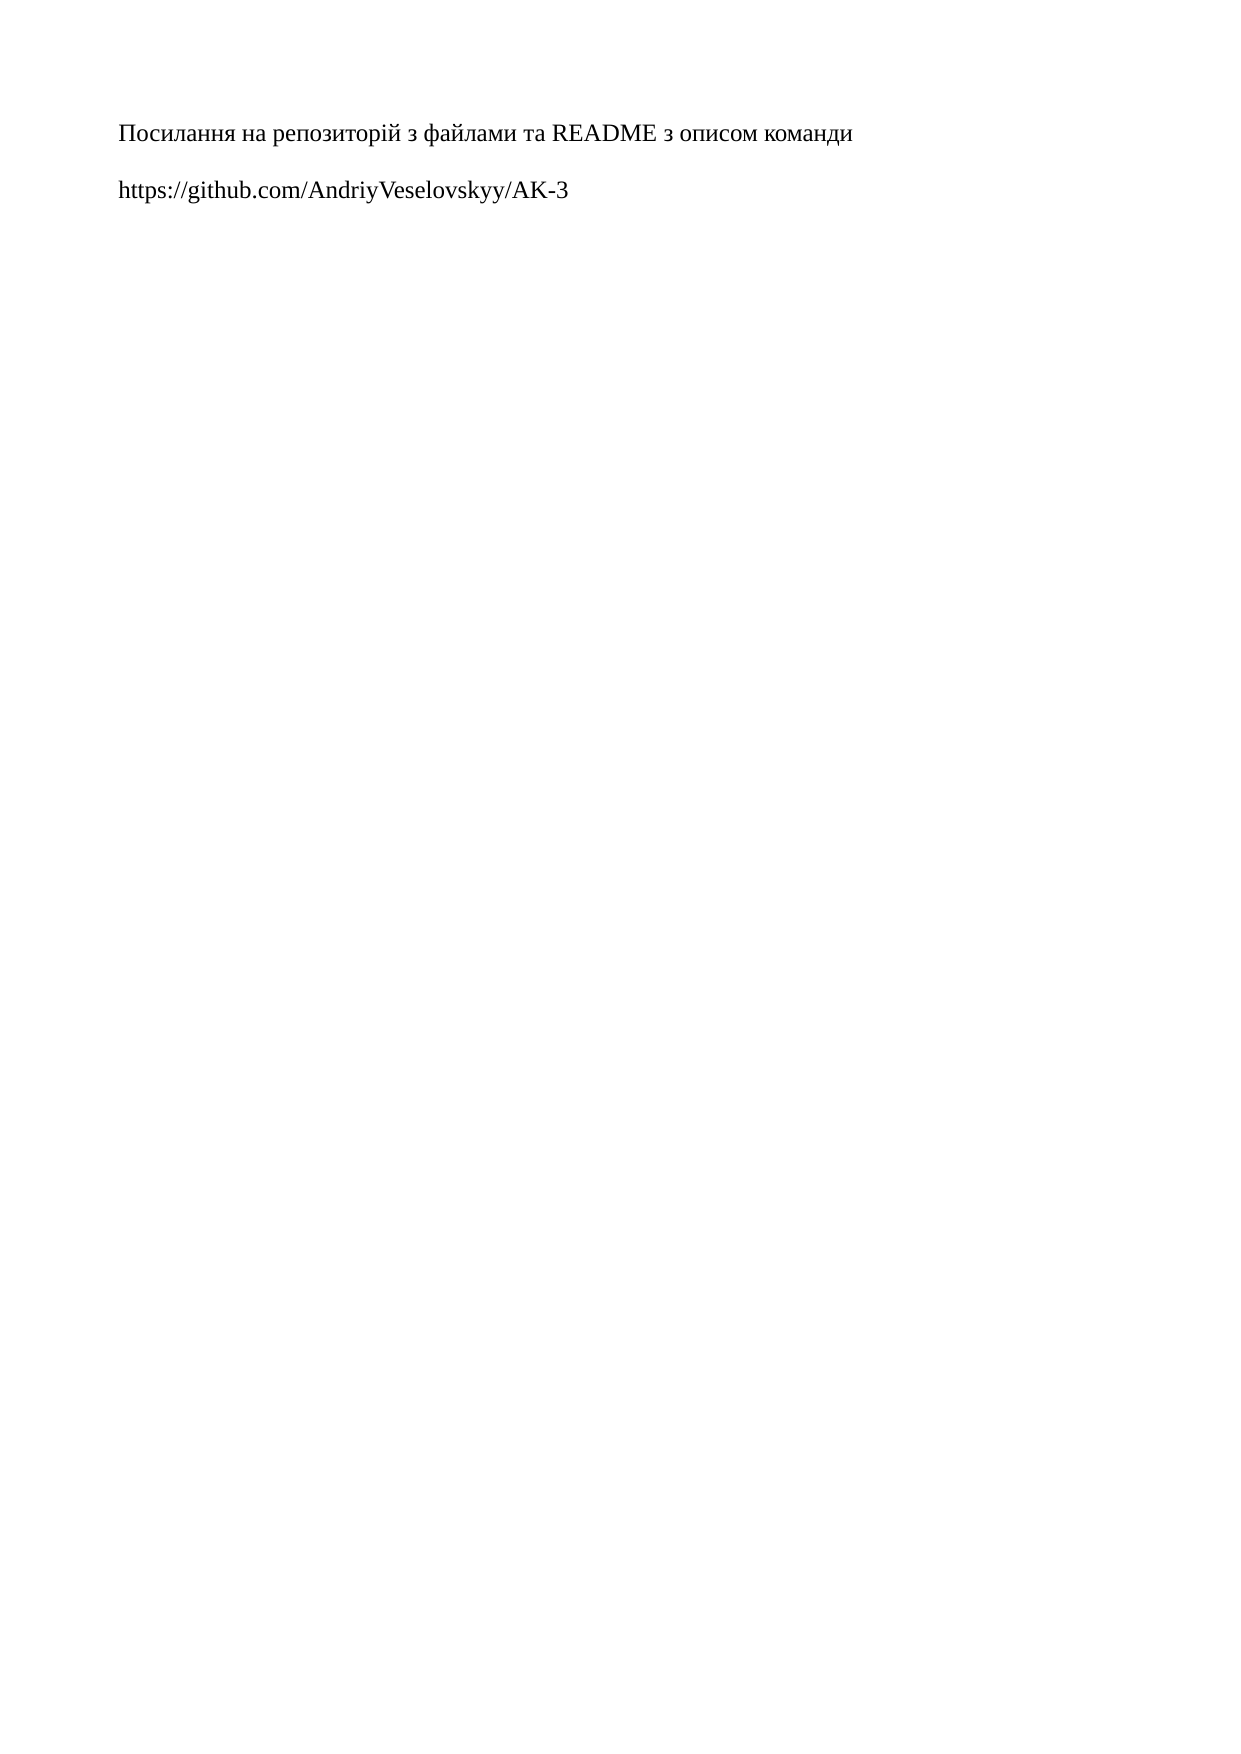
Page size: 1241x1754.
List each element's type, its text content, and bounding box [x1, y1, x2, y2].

text https://github.com/AndriyVeselovskyy/AK-3 [118, 176, 1122, 204]
text Посилання на репозиторій з файлами та README з описом команди [118, 118, 1122, 147]
